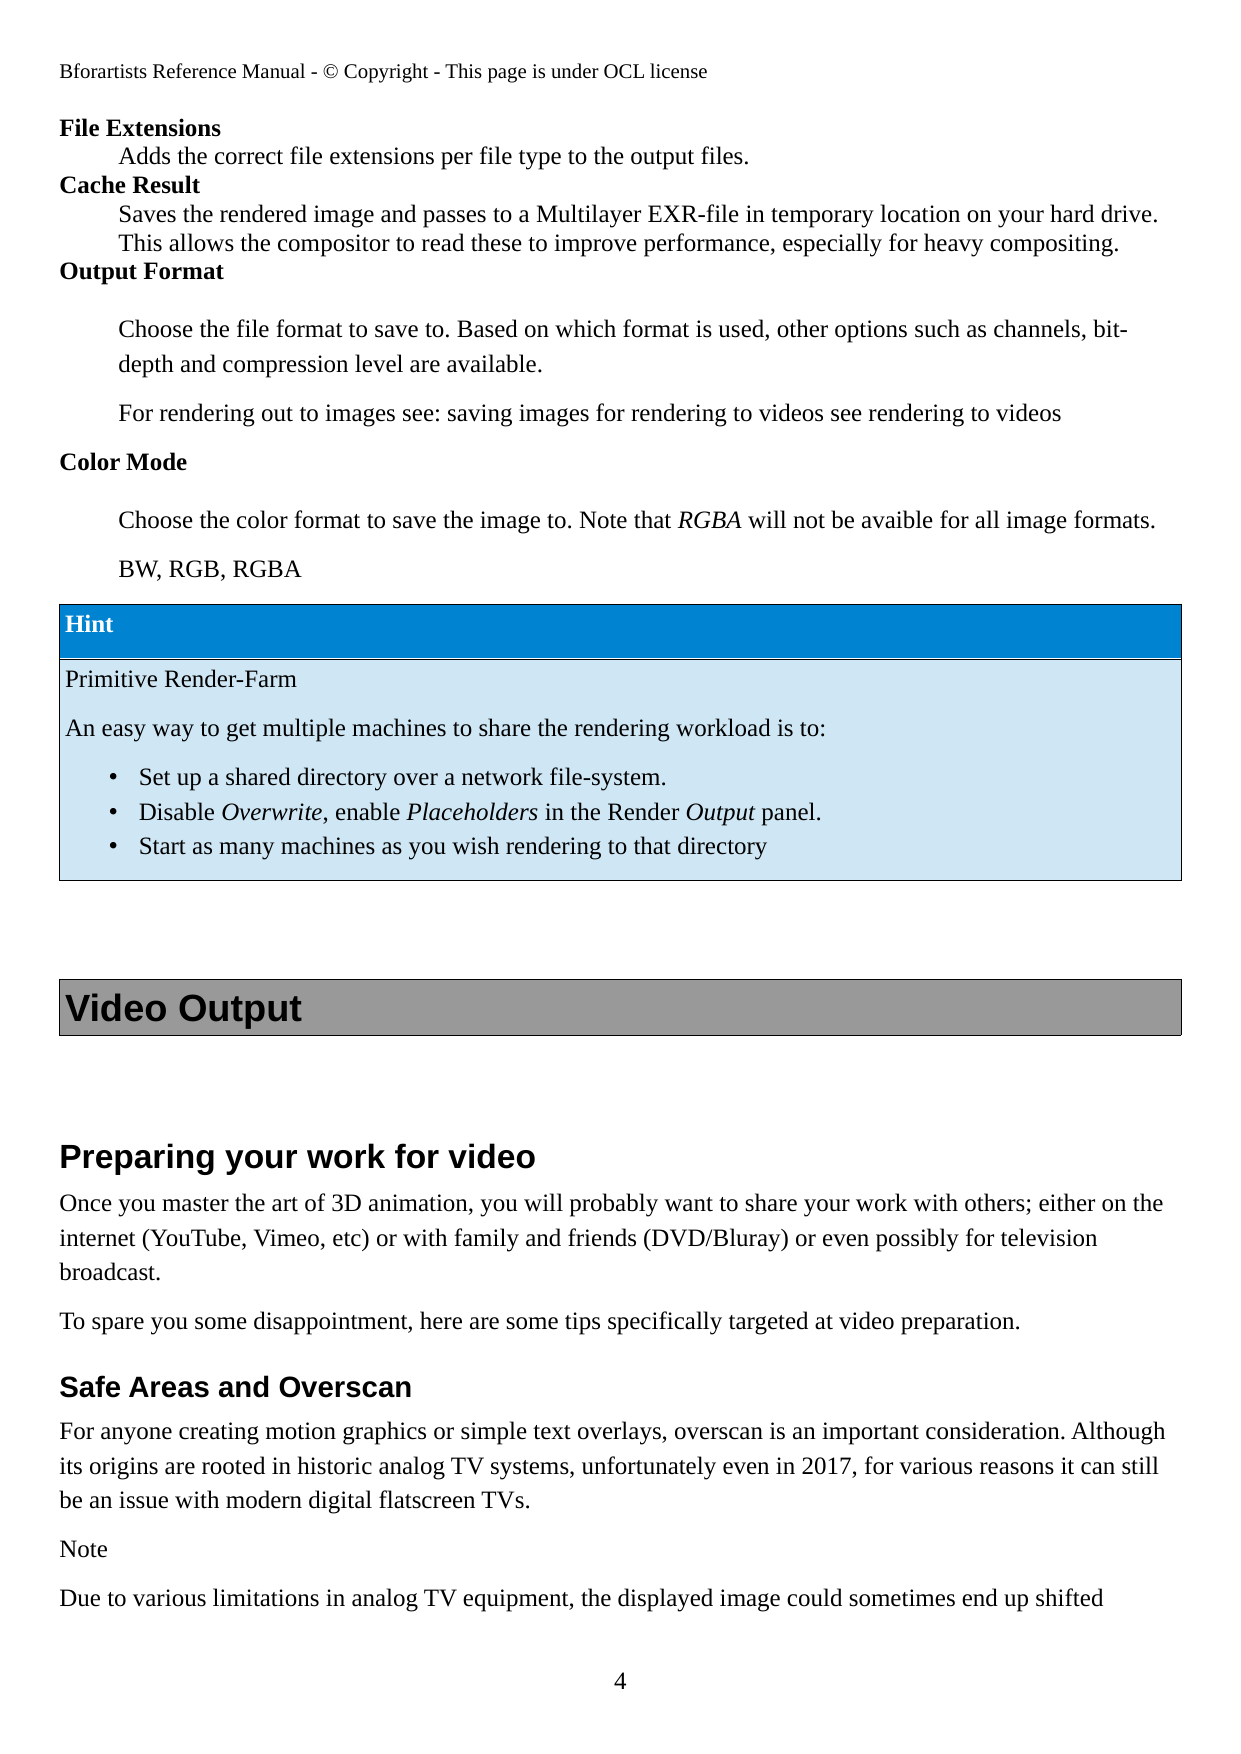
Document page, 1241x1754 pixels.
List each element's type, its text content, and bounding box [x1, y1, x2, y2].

table_header Hint [60, 605, 1181, 658]
list Adds the correct file extensions per file type to the output files. [118, 141, 1181, 170]
table_cell Primitive Render-Farm An easy way to get multiple machines to share the rendering workload is to: Set up a shared directory over a network file-system. Disable Overwrite, enable Placeholders in the Render Output panel. Start as many machines as you wish rendering to that directory [60, 660, 1181, 880]
subtitle Color Mode [59, 447, 1181, 476]
list Saves the rendered image and passes to a Multilayer EXR-file in temporary location on your hard drive. This allows the compositor to read these to improve performance, especially for heavy compositing. [118, 199, 1181, 256]
text Note [59, 1534, 1181, 1563]
subtitle Safe Areas and Overscan [59, 1370, 1181, 1404]
text To spare you some disappointment, here are some tips specifically targeted at video preparation. [59, 1306, 1181, 1335]
subtitle Cache Result [59, 170, 1181, 199]
text BW, RGB, RGBA [118, 554, 1181, 583]
text For anyone creating motion graphics or simple text overlays, overscan is an important consideration. Although its origins are rooted in historic analog TV systems, unfortunately even in 2017, for various reasons it can still be an issue with modern digital flatscreen TVs. [59, 1416, 1181, 1514]
text Choose the color format to save the image to. Note that RGBA will not be avaible for all image formats. [118, 505, 1181, 534]
text Choose the file format to save to. Based on which format is used, other options such as channels, bit-depth and compression level are available. [118, 314, 1181, 378]
subtitle Preparing your work for video [59, 1137, 1181, 1176]
subtitle Output Format [59, 256, 1181, 285]
text Once you master the art of 3D animation, you will probably want to share your work with others; either on the internet (YouTube, Vimeo, etc) or with family and friends (DVD/Bluray) or even possibly for television broadcast. [59, 1188, 1181, 1286]
text Due to various limitations in analog TV equipment, the displayed image could sometimes end up shifted [59, 1583, 1181, 1612]
text For rendering out to images see: saving images for rendering to videos see rendering to videos [118, 398, 1181, 427]
subtitle File Extensions [59, 113, 1181, 141]
table_header Video Output [60, 980, 1181, 1035]
